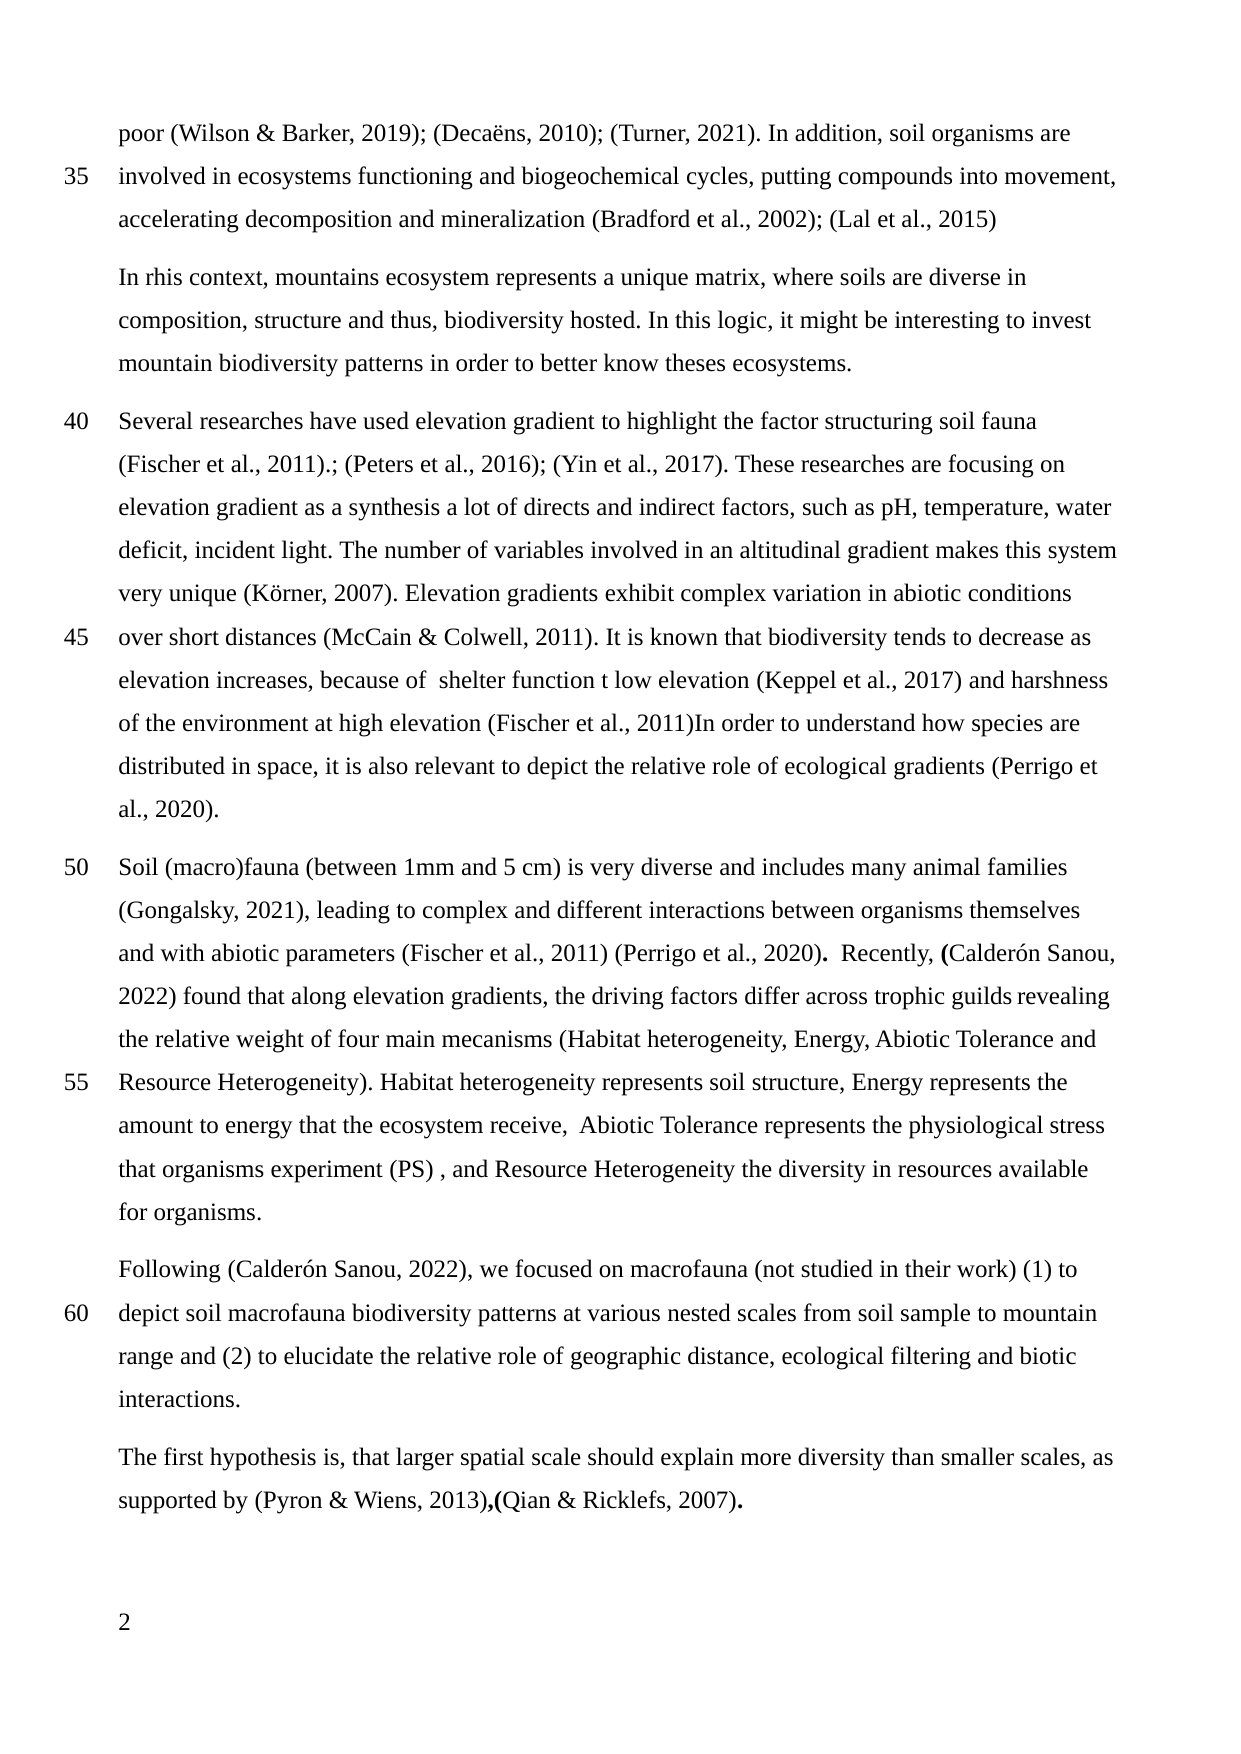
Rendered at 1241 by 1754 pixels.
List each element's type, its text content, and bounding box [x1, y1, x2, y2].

text Several researches have used elevation gradient to highlight the factor structuring soil fauna (Fischer et al., 2011).; (Peters et al., 2016); (Yin et al., 2017). These researches are focusing on elevation gradient as a synthesis a lot of directs and indirect factors, such as pH, temperature, water deficit, incident light. The number of variables involved in an altitudinal gradient makes this system very unique (Körner, 2007). Elevation gradients exhibit complex variation in abiotic conditions over short distances (McCain & Colwell, 2011). It is known that biodiversity tends to decrease as elevation increases, because of shelter function t low elevation (Keppel et al., 2017) and harshness of the environment at high elevation (Fischer et al., 2011)In order to understand how species are distributed in space, it is also relevant to depict the relative role of ecological gradients (Perrigo et al., 2020). [118, 406, 1122, 823]
text Soil (macro)fauna (between 1mm and 5 cm) is very diverse and includes many animal families (Gongalsky, 2021), leading to complex and different interactions between organisms themselves and with abiotic parameters (Fischer et al., 2011) (Perrigo et al., 2020). Recently, (Calderón Sanou, 2022) found that along elevation gradients, the driving factors differ across trophic guilds revealing the relative weight of four main mecanisms (Habitat heterogeneity, Energy, Abiotic Tolerance and Resource Heterogeneity). Habitat heterogeneity represents soil structure, Energy represents the amount to energy that the ecosystem receive, Abiotic Tolerance represents the physiological stress that organisms experiment (PS) , and Resource Heterogeneity the diversity in resources available for organisms. [118, 852, 1122, 1226]
text In rhis context, mountains ecosystem represents a unique matrix, where soils are diverse in composition, structure and thus, biodiversity hosted. In this logic, it might be interesting to invest mountain biodiversity patterns in order to better know theses ecosystems. [118, 262, 1122, 377]
text The first hypothesis is, that larger spatial scale should explain more diversity than smaller scales, as supported by (Pyron & Wiens, 2013),(Qian & Ricklefs, 2007). [118, 1442, 1122, 1513]
text poor (Wilson & Barker, 2019); (Decaëns, 2010); (Turner, 2021). In addition, soil organisms are involved in ecosystems functioning and biogeochemical cycles, putting compounds into movement, accelerating decomposition and mineralization (Bradford et al., 2002); (Lal et al., 2015) [118, 118, 1122, 233]
text Following (Calderón Sanou, 2022), we focused on macrofauna (not studied in their work) (1) to depict soil macrofauna biodiversity patterns at various nested scales from soil sample to mountain range and (2) to elucidate the relative role of geographic distance, ecological filtering and biotic interactions. [118, 1254, 1122, 1413]
